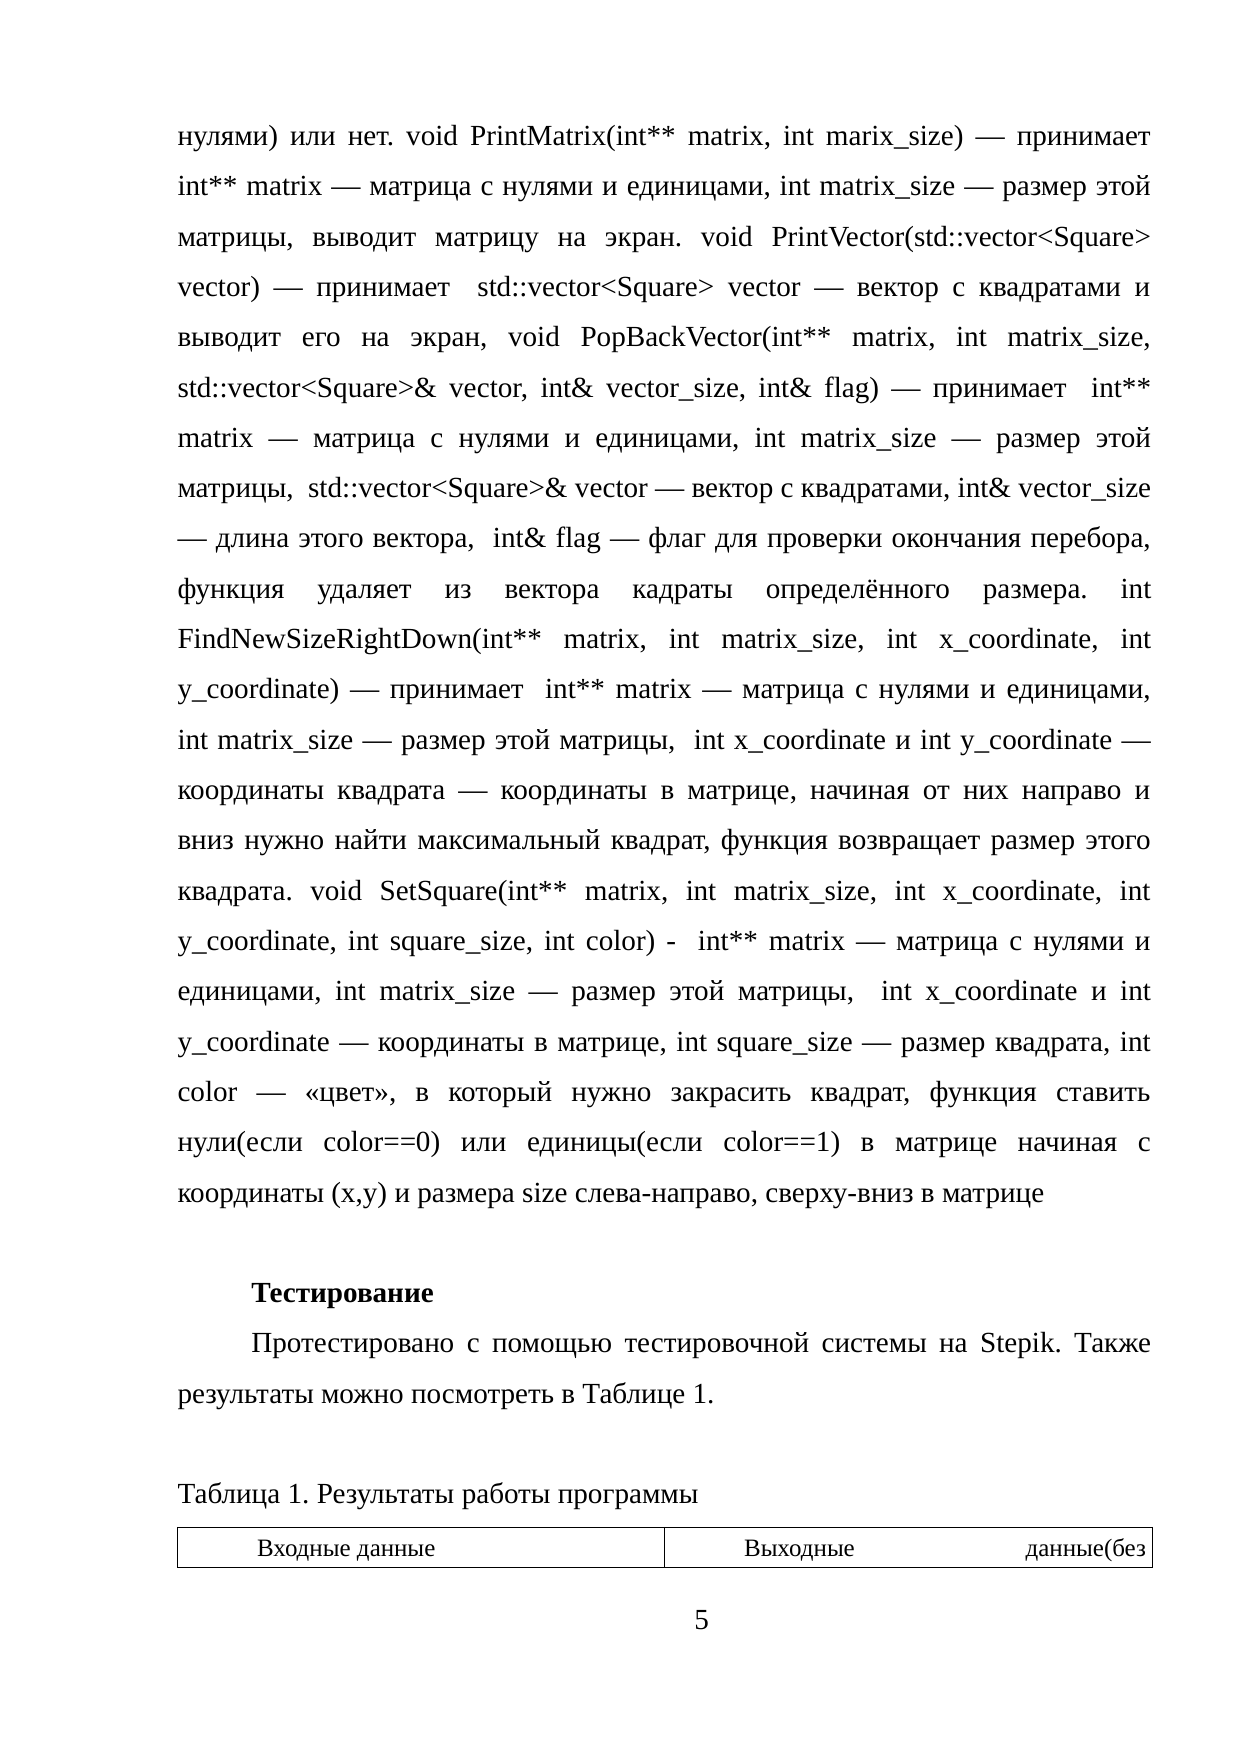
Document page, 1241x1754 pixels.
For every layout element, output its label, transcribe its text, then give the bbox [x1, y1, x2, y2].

table_header Выходные данные(без [665, 1528, 1152, 1567]
text Таблица 1. Результаты работы программы [177, 1477, 1152, 1510]
text нулями) или нет. void PrintMatrix(int** matrix, int marix_size) — принимает int** matrix — матрица с нулями и единицами, int matrix_size — размер этой матрицы, выводит матрицу на экран. void PrintVector(std::vector<Square> vector) — принимает std::vector<Square> vector — вектор с квадратами и выводит его на экран, void PopBackVector(int** matrix, int matrix_size, std::vector<Square>& vector, int& vector_size, int& flag) — принимает int** matrix — матрица с нулями и единицами, int matrix_size — размер этой матрицы, std::vector<Square>& vector — вектор с квадратами, int& vector_size — длина этого вектора, int& flag — флаг для проверки окончания перебора, функция удаляет из вектора кадраты определённого размера. int FindNewSizeRightDown(int** matrix, int matrix_size, int x_coordinate, int y_coordinate) — принимает int** matrix — матрица с нулями и единицами, int matrix_size — размер этой матрицы, int x_coordinate и int y_coordinate — координаты квадрата — координаты в матрице, начиная от них направо и вниз нужно найти максимальный квадрат, функция возвращает размер этого квадрата. void SetSquare(int** matrix, int matrix_size, int x_coordinate, int y_coordinate, int square_size, int color) - int** matrix — матрица с нулями и единицами, int matrix_size — размер этой матрицы, int x_coordinate и int y_coordinate — координаты в матрице, int square_size — размер квадрата, int color — «цвет», в который нужно закрасить квадрат, функция ставить нули(если color==0) или единицы(если color==1) в матрице начиная с координаты (x,y) и размера size слева-направо, сверху-вниз в матрице [177, 118, 1152, 1208]
text Протестировано с помощью тестировочной системы на Stepik. Также результаты можно посмотреть в Таблице 1. [177, 1326, 1152, 1409]
text Тестирование [177, 1275, 1152, 1309]
table_header Входные данные [178, 1528, 664, 1567]
